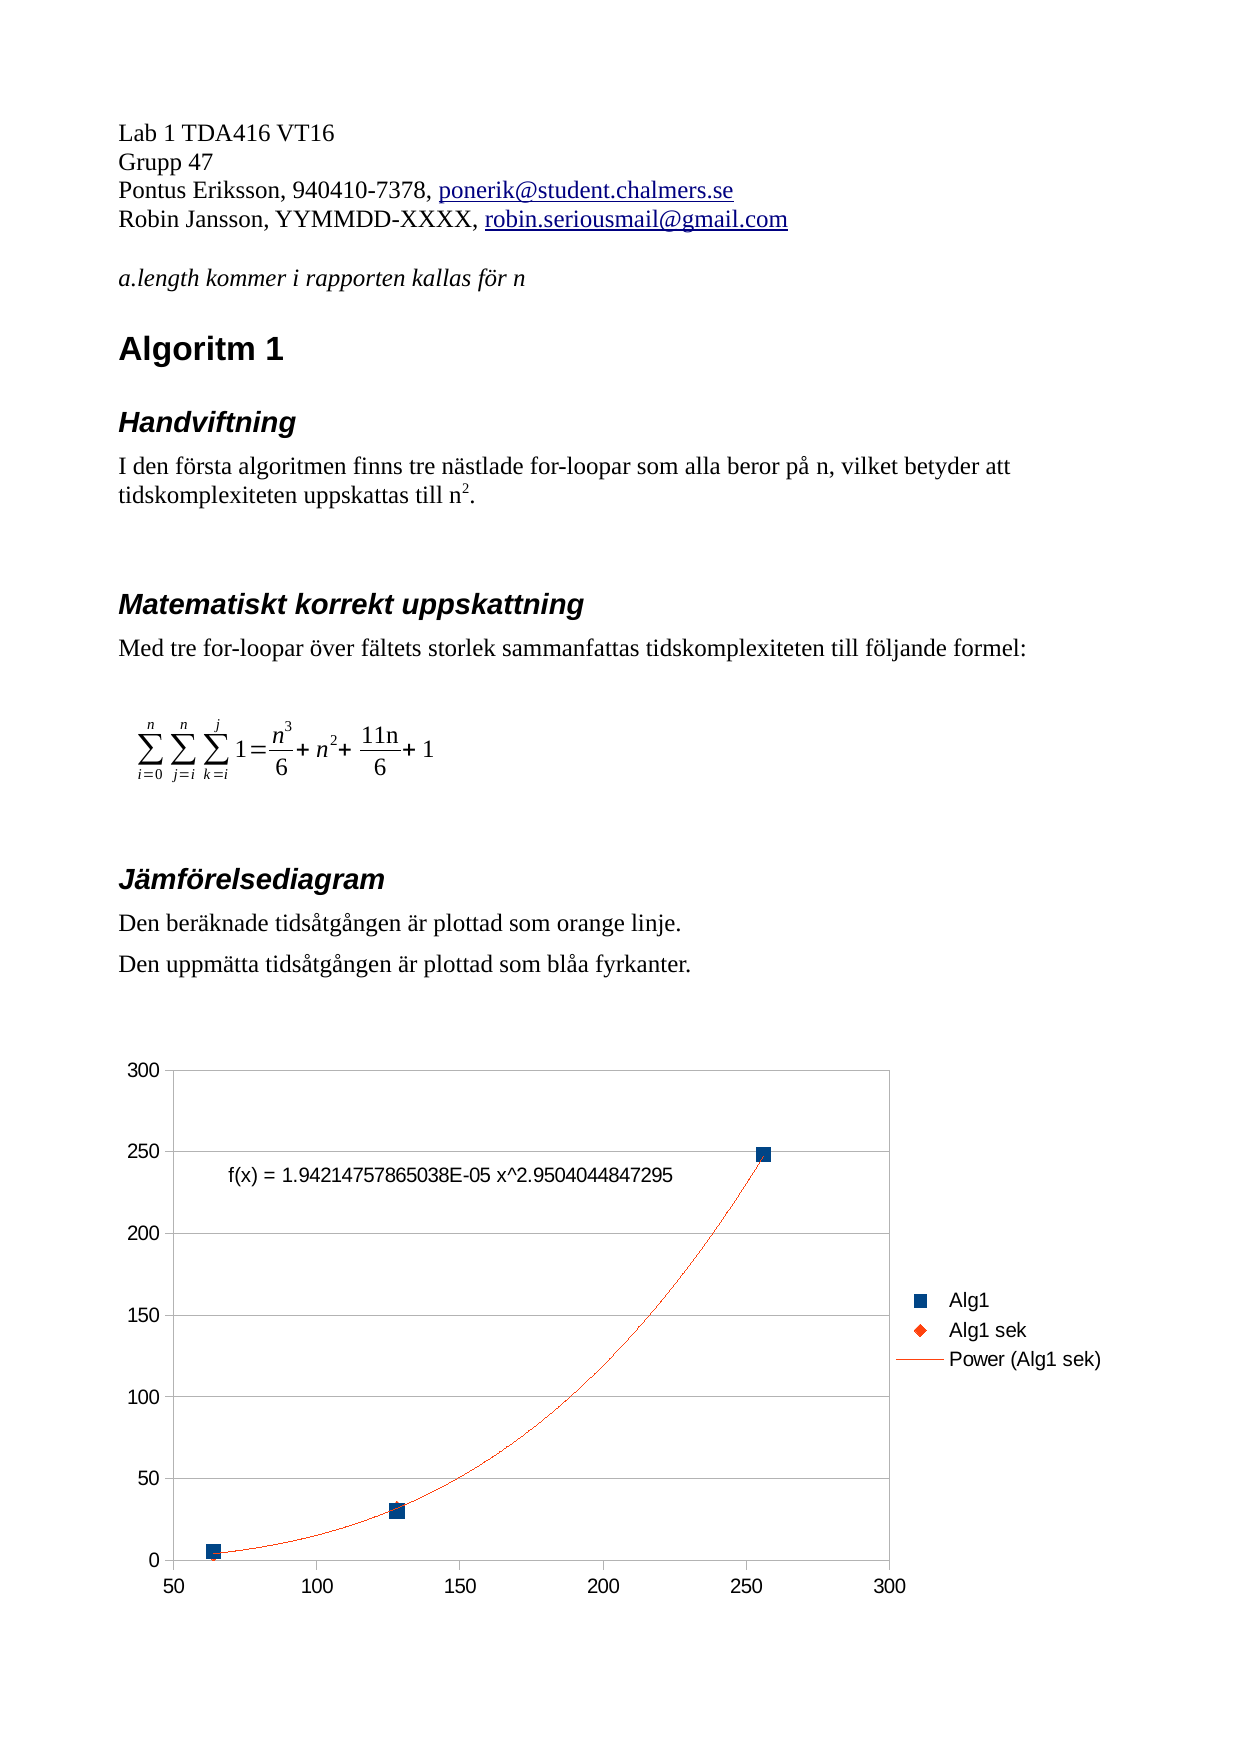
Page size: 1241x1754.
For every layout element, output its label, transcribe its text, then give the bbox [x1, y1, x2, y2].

text a.length kommer i rapporten kallas för n [118, 263, 1122, 291]
text I den första algoritmen finns tre nästlade for-loopar som alla beror på n, vilket betyder att tidskomplexiteten uppskattas till n2. [118, 451, 1122, 508]
subtitle Jämförelsediagram [118, 862, 1122, 895]
text Den beräknade tidsåtgången är plottad som orange linje. [118, 908, 1122, 937]
subtitle Handviftning [118, 405, 1122, 438]
subtitle Matematiskt korrekt uppskattning [118, 587, 1122, 621]
subtitle Algoritm 1 [118, 329, 1122, 367]
text Den uppmätta tidsåtgången är plottad som blåa fyrkanter. [118, 949, 1122, 978]
text Med tre for-loopar över fältets storlek sammanfattas tidskomplexiteten till följande formel: [118, 633, 1122, 662]
